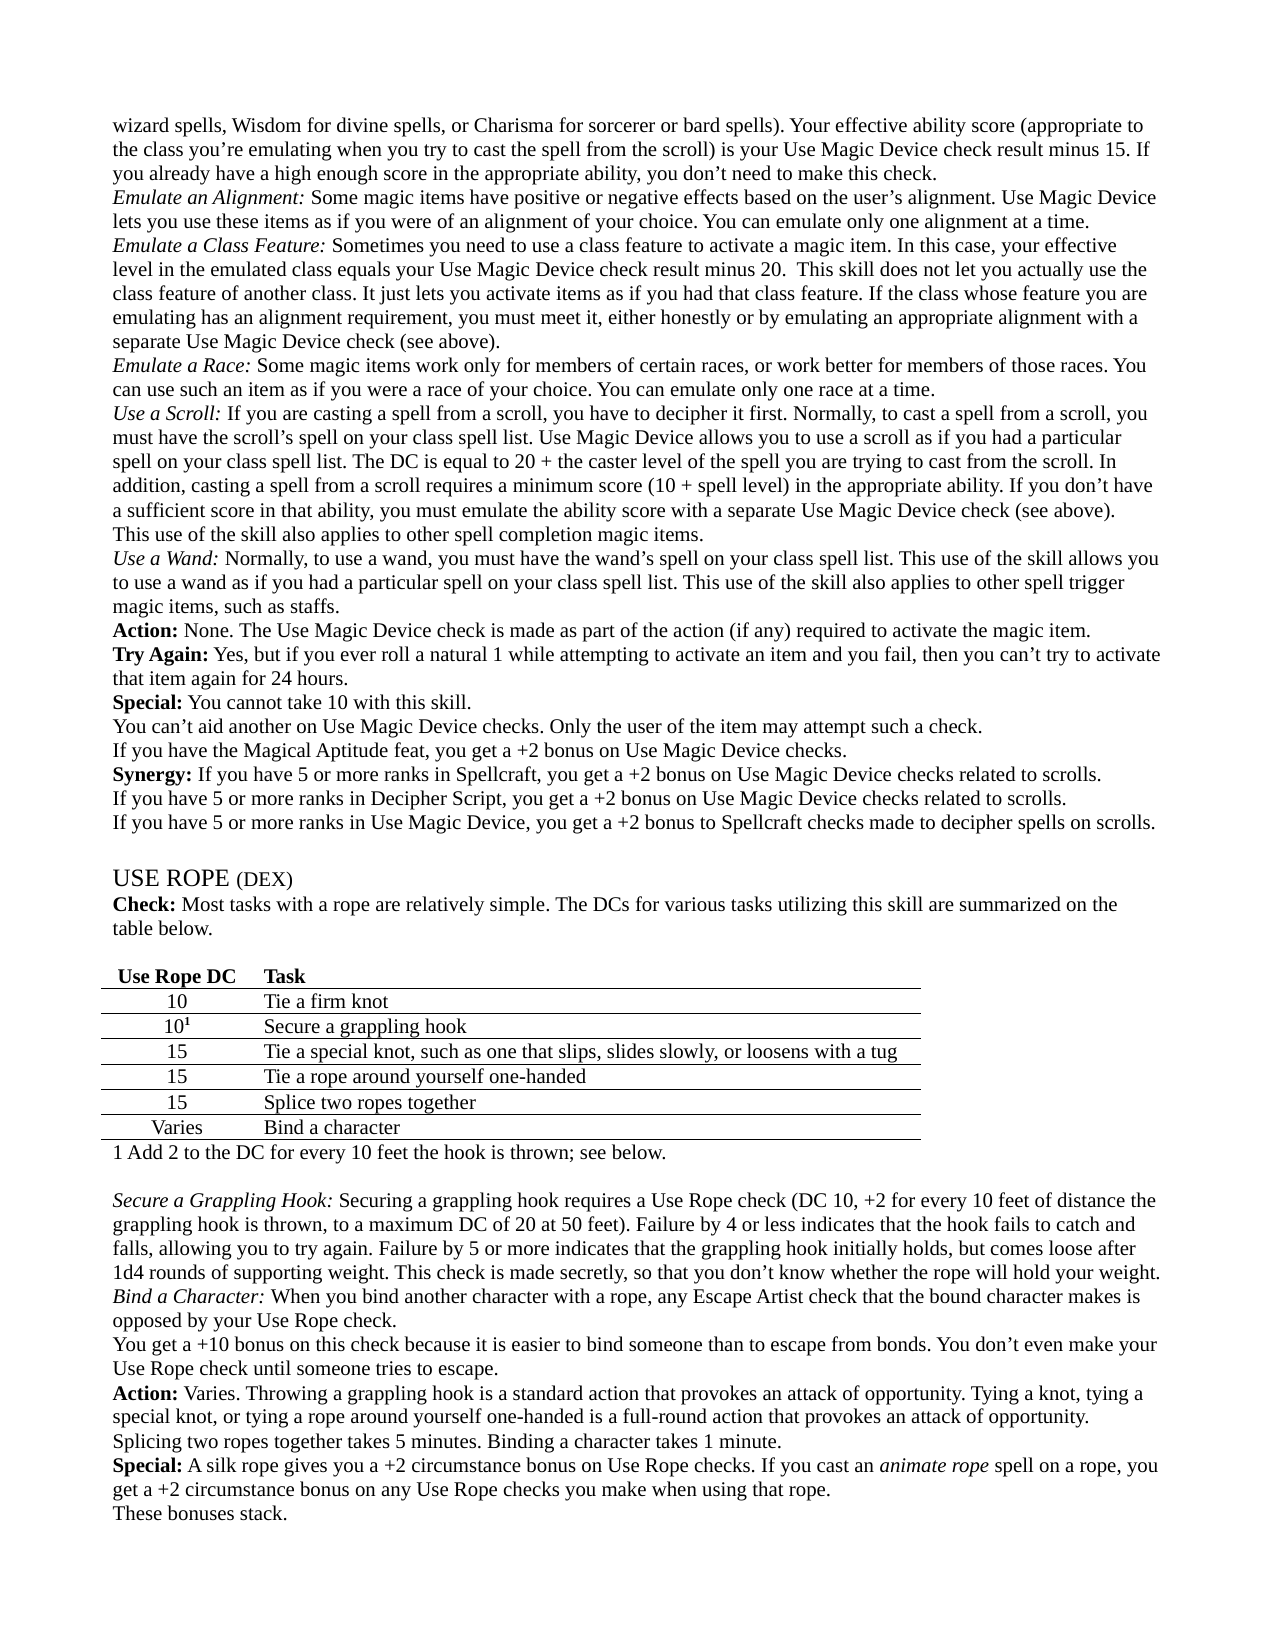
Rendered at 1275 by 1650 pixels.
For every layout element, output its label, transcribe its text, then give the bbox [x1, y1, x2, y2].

text wizard spells, Wisdom for divine spells, or Charisma for sorcerer or bard spells). Your effective ability score (appropriate to the class you’re emulating when you try to cast the spell from the scroll) is your Use Magic Device check result minus 15. If you already have a high enough score in the appropriate ability, you don’t need to make this check. [112, 112, 1162, 185]
table_cell Secure a grappling hook [252, 1014, 921, 1038]
table_cell 1 Add 2 to the DC for every 10 feet the hook is thrown; see below. [101, 1140, 921, 1164]
table_cell 15 [101, 1090, 252, 1114]
text These bonuses stack. [112, 1501, 1162, 1525]
table_cell 101 [101, 1014, 252, 1038]
table_cell 15 [101, 1065, 252, 1088]
text Bind a Character: When you bind another character with a rope, any Escape Artist check that the bound character makes is opposed by your Use Rope check. [112, 1284, 1162, 1332]
text You can’t aid another on Use Magic Device checks. Only the user of the item may attempt such a check. [112, 714, 1162, 738]
table_cell Varies [101, 1115, 252, 1139]
text Special: A silk rope gives you a +2 circumstance bonus on Use Rope checks. If you cast an animate rope spell on a rope, you get a +2 circumstance bonus on any Use Rope checks you make when using that rope. [112, 1453, 1162, 1501]
text Action: Varies. Throwing a grappling hook is a standard action that provokes an attack of opportunity. Tying a knot, tying a special knot, or tying a rope around yourself one-handed is a full-round action that provokes an attack of opportunity. Splicing two ropes together takes 5 minutes. Binding a character takes 1 minute. [112, 1380, 1162, 1453]
table_cell Tie a rope around yourself one-handed [252, 1065, 921, 1088]
text Secure a Grappling Hook: Securing a grappling hook requires a Use Rope check (DC 10, +2 for every 10 feet of distance the grappling hook is thrown, to a maximum DC of 20 at 50 feet). Failure by 4 or less indicates that the hook fails to catch and falls, allowing you to try again. Failure by 5 or more indicates that the grappling hook initially holds, but comes loose after 1d4 rounds of supporting weight. This check is made secretly, so that you don’t know whether the rope will hold your weight. [112, 1188, 1162, 1284]
text Emulate a Race: Some magic items work only for members of certain races, or work better for members of those races. You can use such an item as if you were a race of your choice. You can emulate only one race at a time. [112, 353, 1162, 401]
text Try Again: Yes, but if you ever roll a natural 1 while attempting to activate an item and you fail, then you can’t try to activate that item again for 24 hours. [112, 642, 1162, 690]
table_cell Bind a character [252, 1115, 921, 1139]
table_cell Tie a special knot, such as one that slips, slides slowly, or loosens with a tug [252, 1039, 921, 1063]
text If you have 5 or more ranks in Use Magic Device, you get a +2 bonus to Spellcraft checks made to decipher spells on scrolls. [112, 810, 1162, 834]
text If you have 5 or more ranks in Decipher Script, you get a +2 bonus on Use Magic Device checks related to scrolls. [112, 786, 1162, 810]
table_header Task [252, 964, 921, 988]
text This use of the skill also applies to other spell completion magic items. [112, 522, 1162, 546]
table_cell Tie a firm knot [252, 989, 921, 1013]
table_cell 15 [101, 1039, 252, 1063]
text You get a +10 bonus on this check because it is easier to bind someone than to escape from bonds. You don’t even make your Use Rope check until someone tries to escape. [112, 1332, 1162, 1380]
text Special: You cannot take 10 with this skill. [112, 690, 1162, 714]
text Synergy: If you have 5 or more ranks in Spellcraft, you get a +2 bonus on Use Magic Device checks related to scrolls. [112, 762, 1162, 786]
text USE ROPE (DEX) [112, 863, 1162, 892]
text Check: Most tasks with a rope are relatively simple. The DCs for various tasks utilizing this skill are summarized on the table below. [112, 892, 1162, 940]
text Action: None. The Use Magic Device check is made as part of the action (if any) required to activate the magic item. [112, 618, 1162, 642]
table_cell 10 [101, 989, 252, 1013]
table_header Use Rope DC [101, 964, 252, 988]
text Use a Wand: Normally, to use a wand, you must have the wand’s spell on your class spell list. This use of the skill allows you to use a wand as if you had a particular spell on your class spell list. This use of the skill also applies to other spell trigger magic items, such as staffs. [112, 546, 1162, 618]
text Emulate an Alignment: Some magic items have positive or negative effects based on the user’s alignment. Use Magic Device lets you use these items as if you were of an alignment of your choice. You can emulate only one alignment at a time. [112, 185, 1162, 233]
text If you have the Magical Aptitude feat, you get a +2 bonus on Use Magic Device checks. [112, 738, 1162, 762]
table_cell Splice two ropes together [252, 1090, 921, 1114]
text Emulate a Class Feature: Sometimes you need to use a class feature to activate a magic item. In this case, your effective level in the emulated class equals your Use Magic Device check result minus 20. This skill does not let you actually use the class feature of another class. It just lets you activate items as if you had that class feature. If the class whose feature you are emulating has an alignment requirement, you must meet it, either honestly or by emulating an appropriate alignment with a separate Use Magic Device check (see above). [112, 233, 1162, 353]
text Use a Scroll: If you are casting a spell from a scroll, you have to decipher it first. Normally, to cast a spell from a scroll, you must have the scroll’s spell on your class spell list. Use Magic Device allows you to use a scroll as if you had a particular spell on your class spell list. The DC is equal to 20 + the caster level of the spell you are trying to cast from the scroll. In addition, casting a spell from a scroll requires a minimum score (10 + spell level) in the appropriate ability. If you don’t have a sufficient score in that ability, you must emulate the ability score with a separate Use Magic Device check (see above). [112, 401, 1162, 522]
